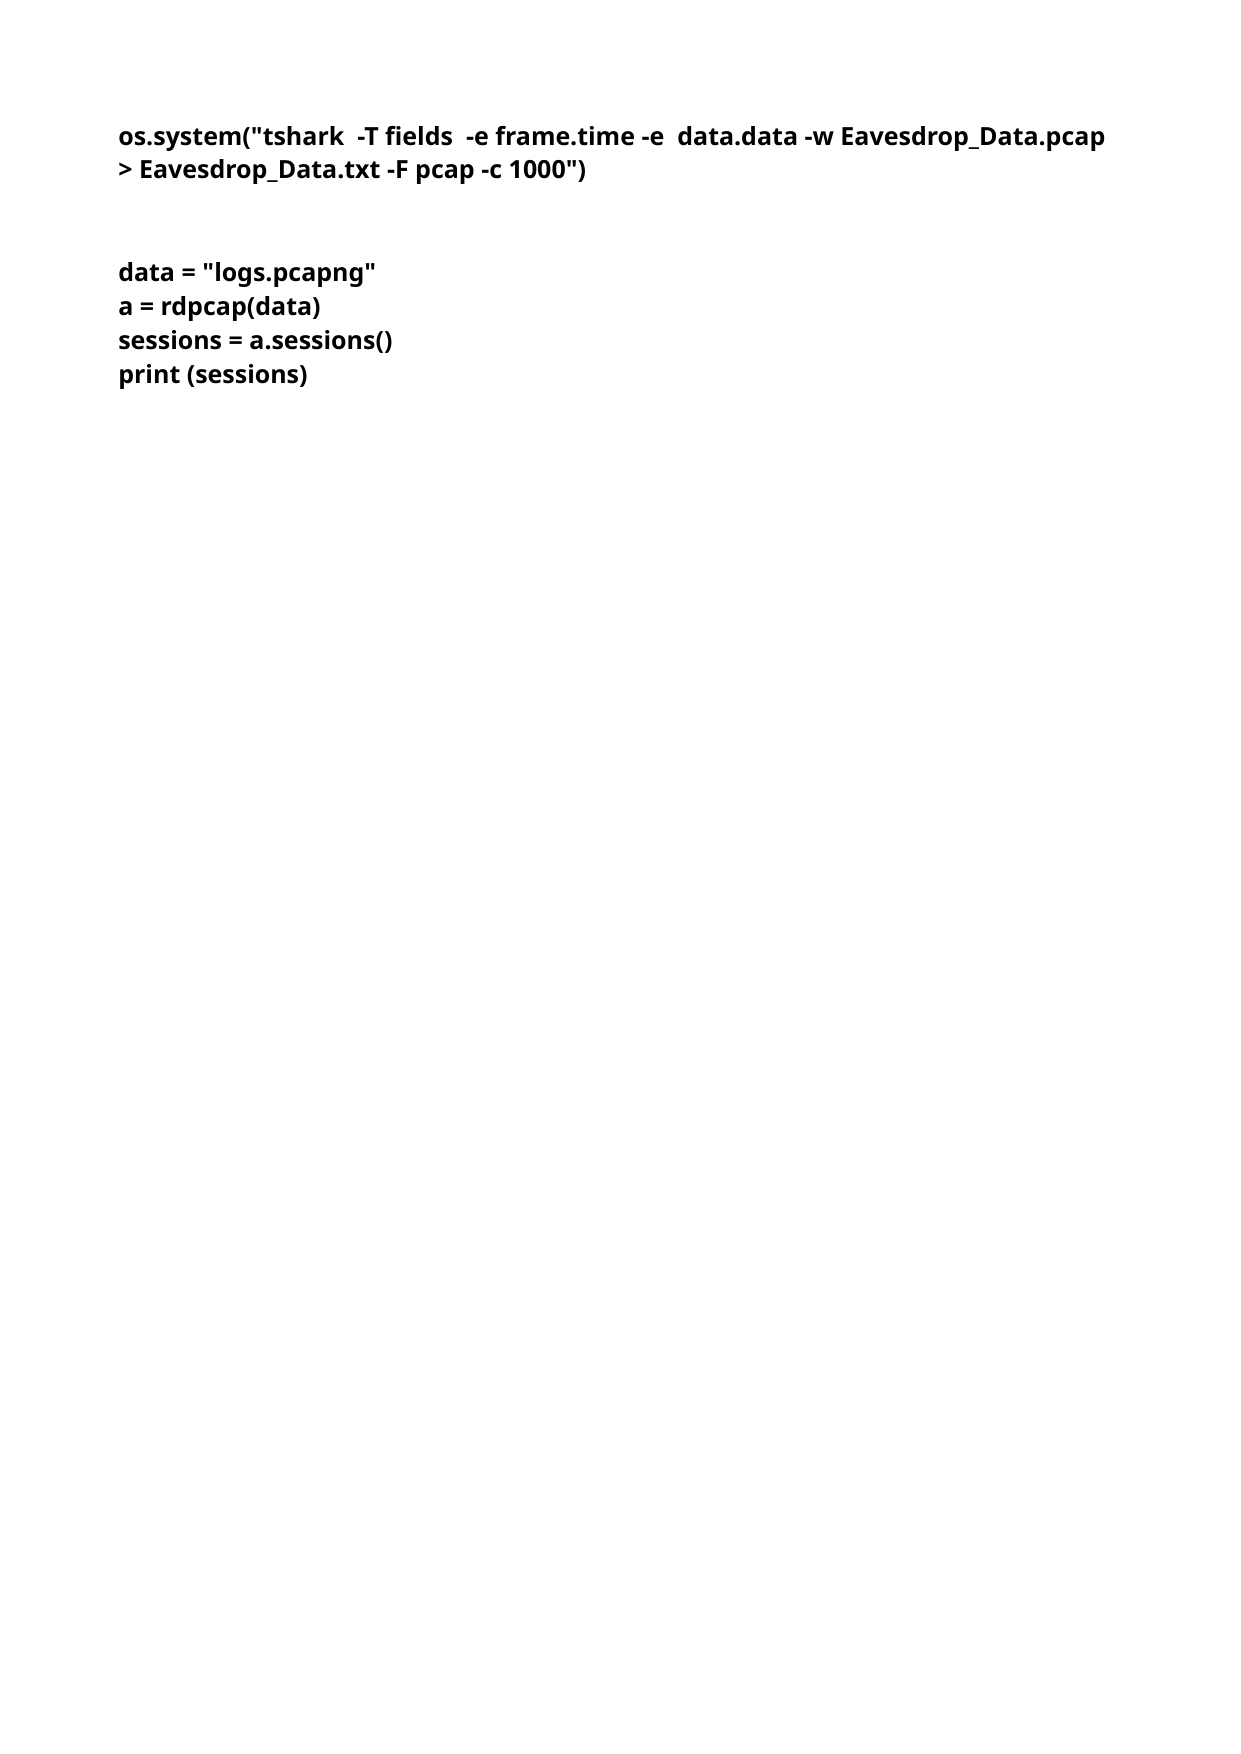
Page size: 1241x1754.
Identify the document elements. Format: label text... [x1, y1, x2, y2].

text a = rdpcap(data) [118, 288, 1122, 322]
text os.system("tshark -T fields -e frame.time -e data.data -w Eavesdrop_Data.pcap > Eavesdrop_Data.txt -F pcap -c 1000") [118, 118, 1122, 186]
text sessions = a.sessions() [118, 322, 1122, 357]
text print (sessions) [118, 357, 1122, 391]
text data = "logs.pcapng" [118, 254, 1122, 288]
